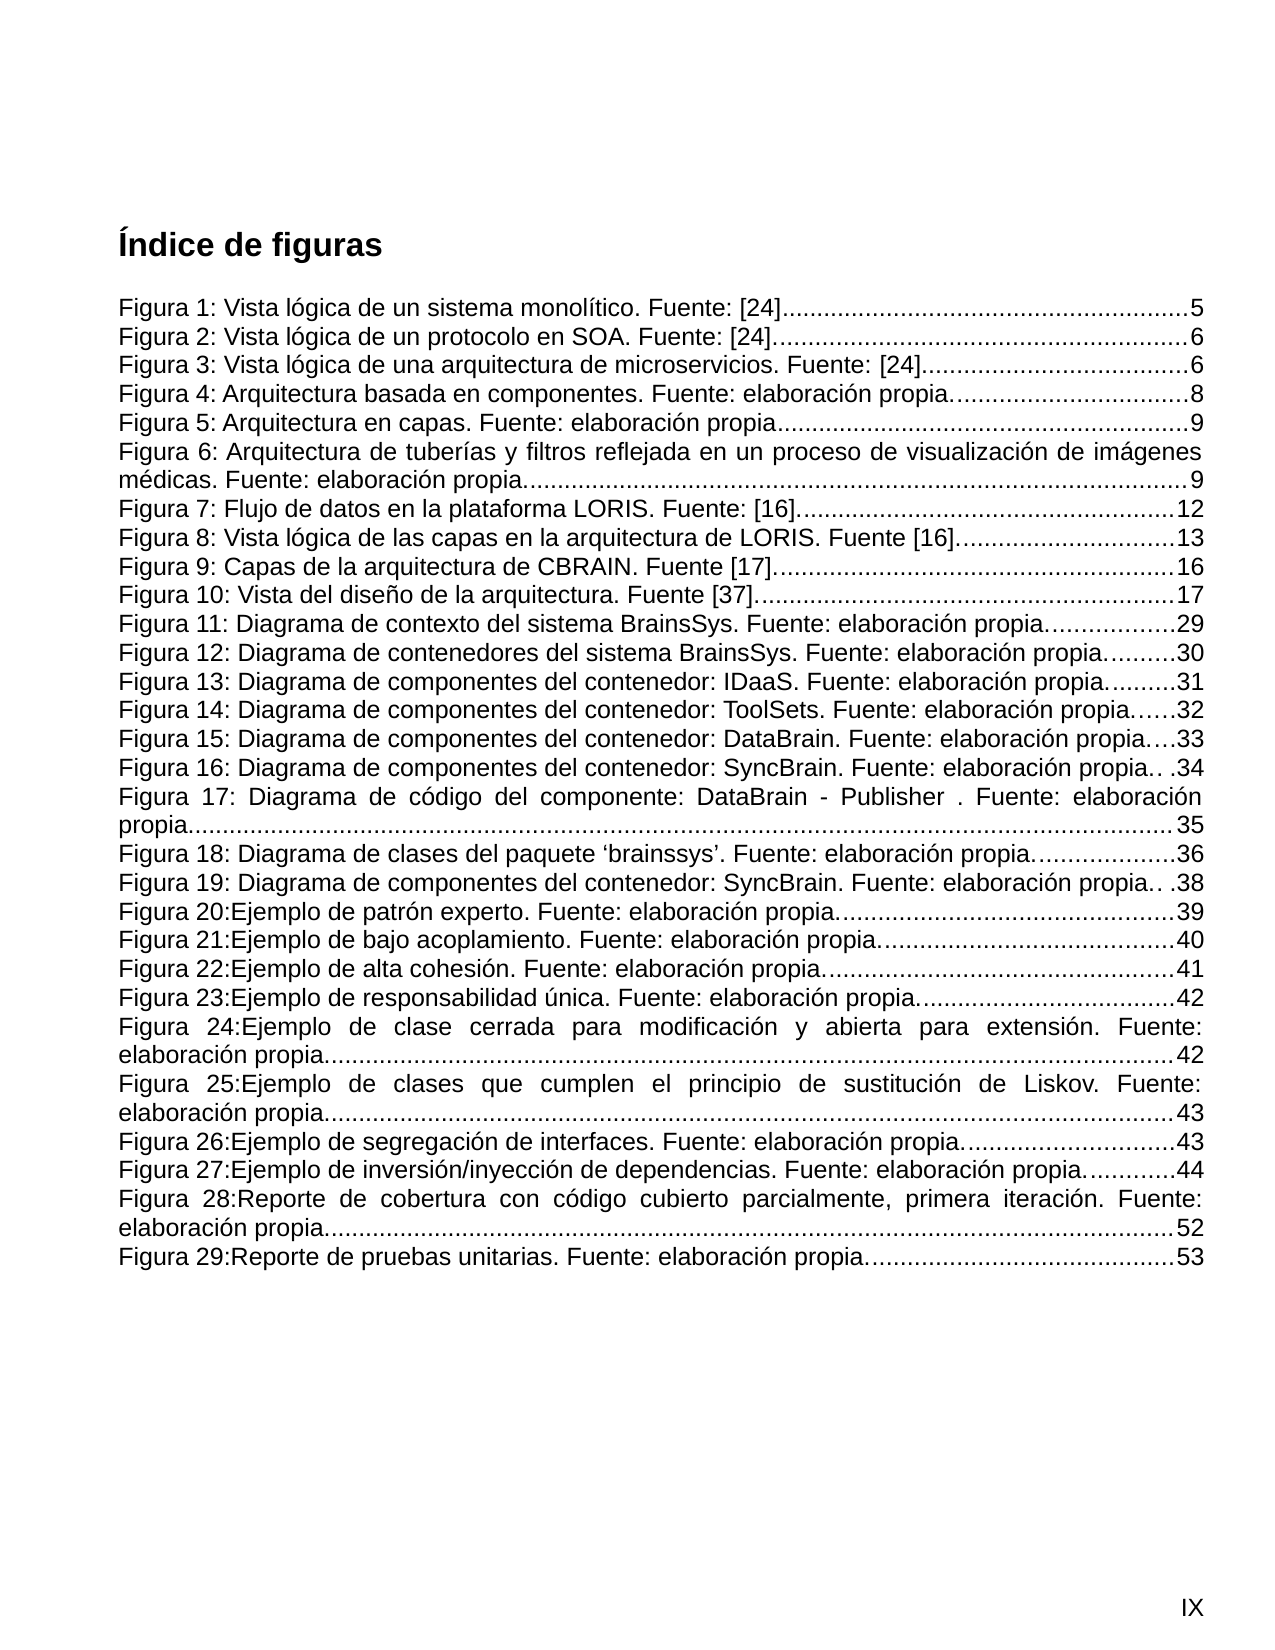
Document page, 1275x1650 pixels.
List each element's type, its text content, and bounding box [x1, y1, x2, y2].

text Figura 27:Ejemplo de inversión/inyección de dependencias. Fuente: elaboración propia. 44 [118, 1155, 1204, 1184]
text Figura 4: Arquitectura basada en componentes. Fuente: elaboración propia. 8 [118, 379, 1204, 408]
text Figura 1: Vista lógica de un sistema monolítico. Fuente: [24] 5 [118, 293, 1204, 322]
text Figura 8: Vista lógica de las capas en la arquitectura de LORIS. Fuente [16]. 13 [118, 523, 1204, 552]
text Figura 28:Reporte de cobertura con código cubierto parcialmente, primera iteración. Fuente: elaboración propia. 52 [118, 1184, 1204, 1242]
text Figura 7: Flujo de datos en la plataforma LORIS. Fuente: [16]. 12 [118, 494, 1204, 523]
text Figura 15: Diagrama de componentes del contenedor: DataBrain. Fuente: elaboración propia. 33 [118, 724, 1204, 753]
text Figura 23:Ejemplo de responsabilidad única. Fuente: elaboración propia. 42 [118, 983, 1204, 1012]
text Figura 16: Diagrama de componentes del contenedor: SyncBrain. Fuente: elaboración propia. 34 [118, 753, 1204, 782]
text Figura 26:Ejemplo de segregación de interfaces. Fuente: elaboración propia. 43 [118, 1127, 1204, 1155]
text Figura 10: Vista del diseño de la arquitectura. Fuente [37]. 17 [118, 580, 1204, 609]
text Figura 5: Arquitectura en capas. Fuente: elaboración propia 9 [118, 408, 1204, 437]
text Figura 17: Diagrama de código del componente: DataBrain - Publisher . Fuente: elaboración propia. 35 [118, 782, 1204, 839]
text Figura 6: Arquitectura de tuberías y filtros reflejada en un proceso de visualización de imágenes médicas. Fuente: elaboración propia. 9 [118, 437, 1204, 494]
text Figura 29:Reporte de pruebas unitarias. Fuente: elaboración propia. 53 [118, 1242, 1204, 1270]
text Figura 25:Ejemplo de clases que cumplen el principio de sustitución de Liskov. Fuente: elaboración propia. 43 [118, 1069, 1204, 1127]
text Figura 3: Vista lógica de una arquitectura de microservicios. Fuente: [24] 6 [118, 350, 1204, 379]
text Figura 12: Diagrama de contenedores del sistema BrainsSys. Fuente: elaboración propia. 30 [118, 638, 1204, 667]
text Figura 21:Ejemplo de bajo acoplamiento. Fuente: elaboración propia. 40 [118, 925, 1204, 954]
text Figura 22:Ejemplo de alta cohesión. Fuente: elaboración propia. 41 [118, 954, 1204, 983]
text Figura 14: Diagrama de componentes del contenedor: ToolSets. Fuente: elaboración propia. 32 [118, 695, 1204, 724]
text Figura 13: Diagrama de componentes del contenedor: IDaaS. Fuente: elaboración propia. 31 [118, 667, 1204, 695]
text Figura 24:Ejemplo de clase cerrada para modificación y abierta para extensión. Fuente: elaboración propia. 42 [118, 1012, 1204, 1069]
text Figura 9: Capas de la arquitectura de CBRAIN. Fuente [17]. 16 [118, 552, 1204, 580]
text Figura 18: Diagrama de clases del paquete ‘brainssys’. Fuente: elaboración propia. 36 [118, 839, 1204, 868]
subtitle Índice de figuras [118, 225, 1204, 263]
text Figura 19: Diagrama de componentes del contenedor: SyncBrain. Fuente: elaboración propia. 38 [118, 868, 1204, 897]
text Figura 11: Diagrama de contexto del sistema BrainsSys. Fuente: elaboración propia. 29 [118, 609, 1204, 638]
text Figura 20:Ejemplo de patrón experto. Fuente: elaboración propia. 39 [118, 897, 1204, 925]
text Figura 2: Vista lógica de un protocolo en SOA. Fuente: [24]. 6 [118, 322, 1204, 350]
